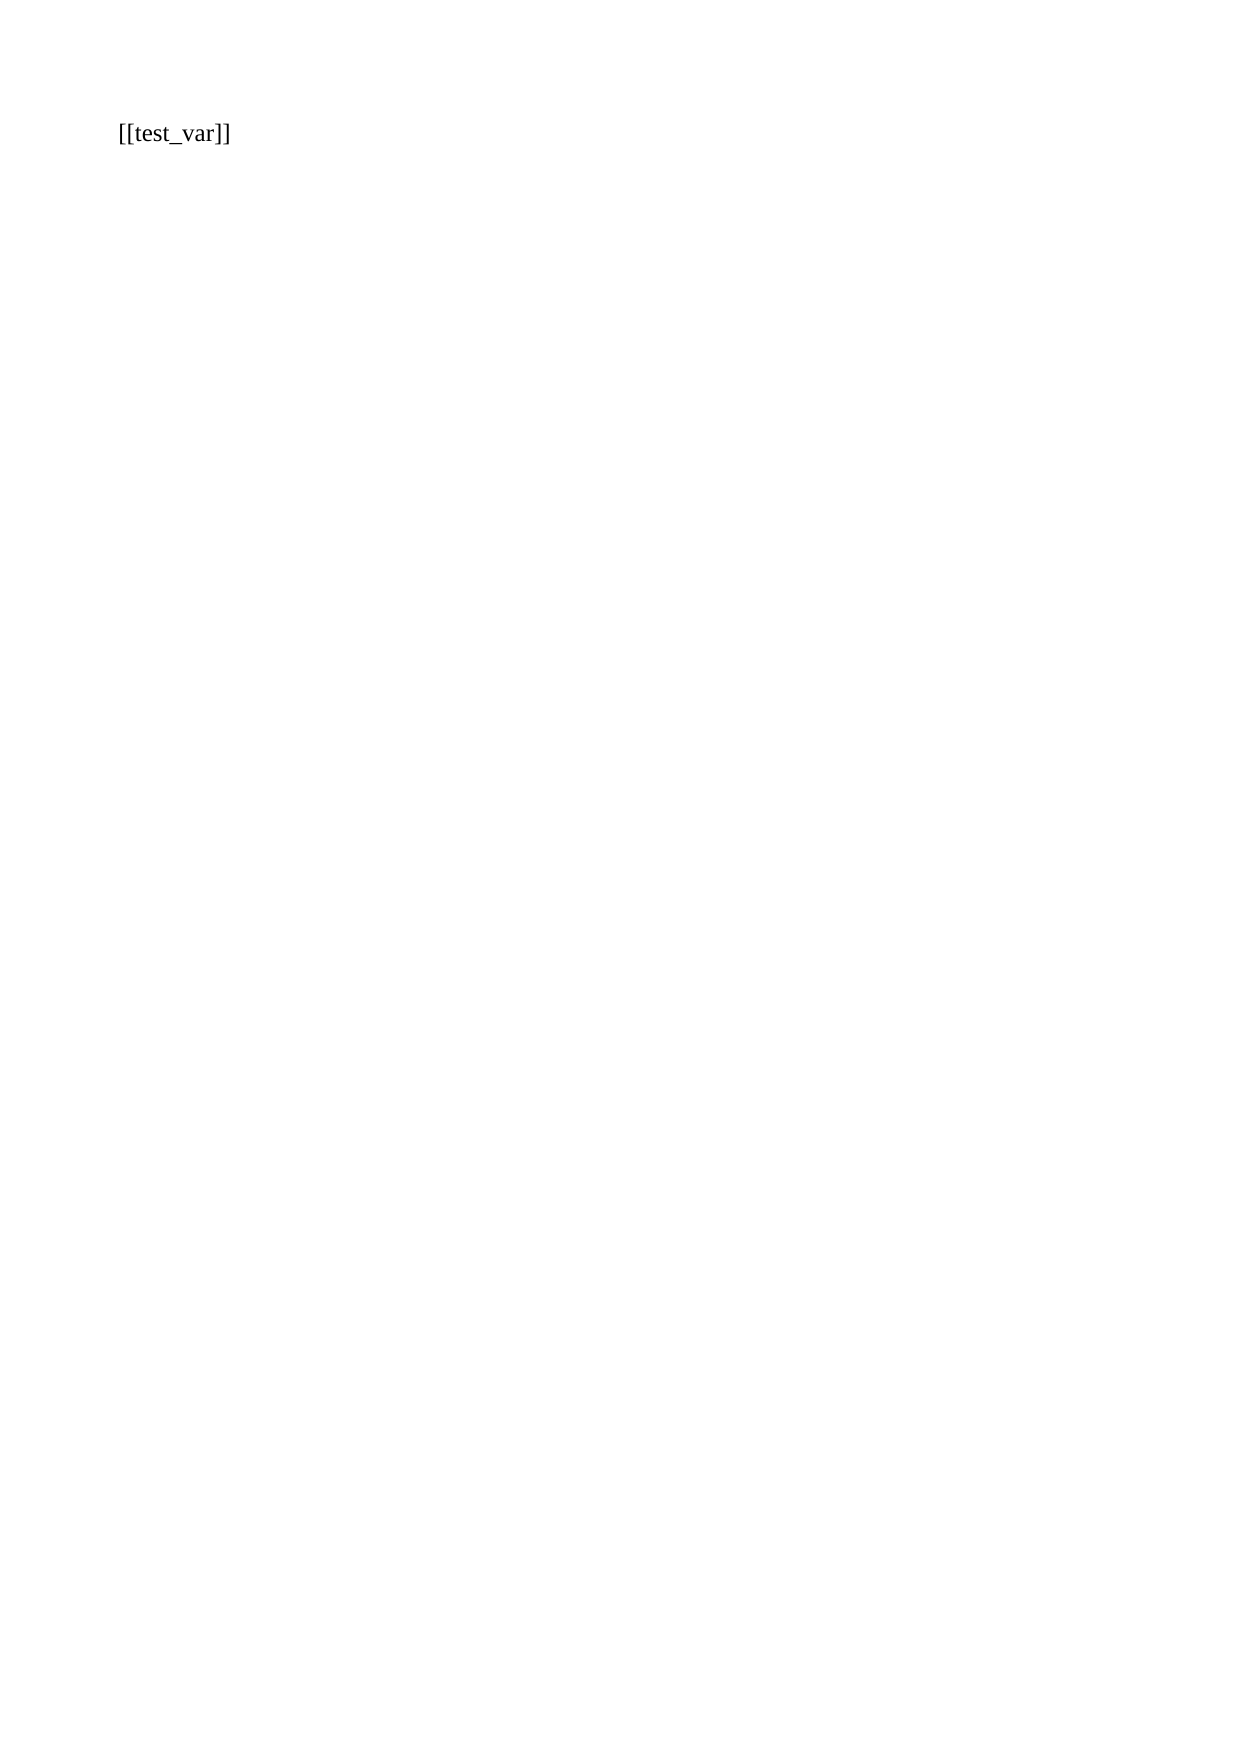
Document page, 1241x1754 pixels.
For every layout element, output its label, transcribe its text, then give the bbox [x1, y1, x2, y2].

text [[test_var]] [118, 118, 1122, 147]
